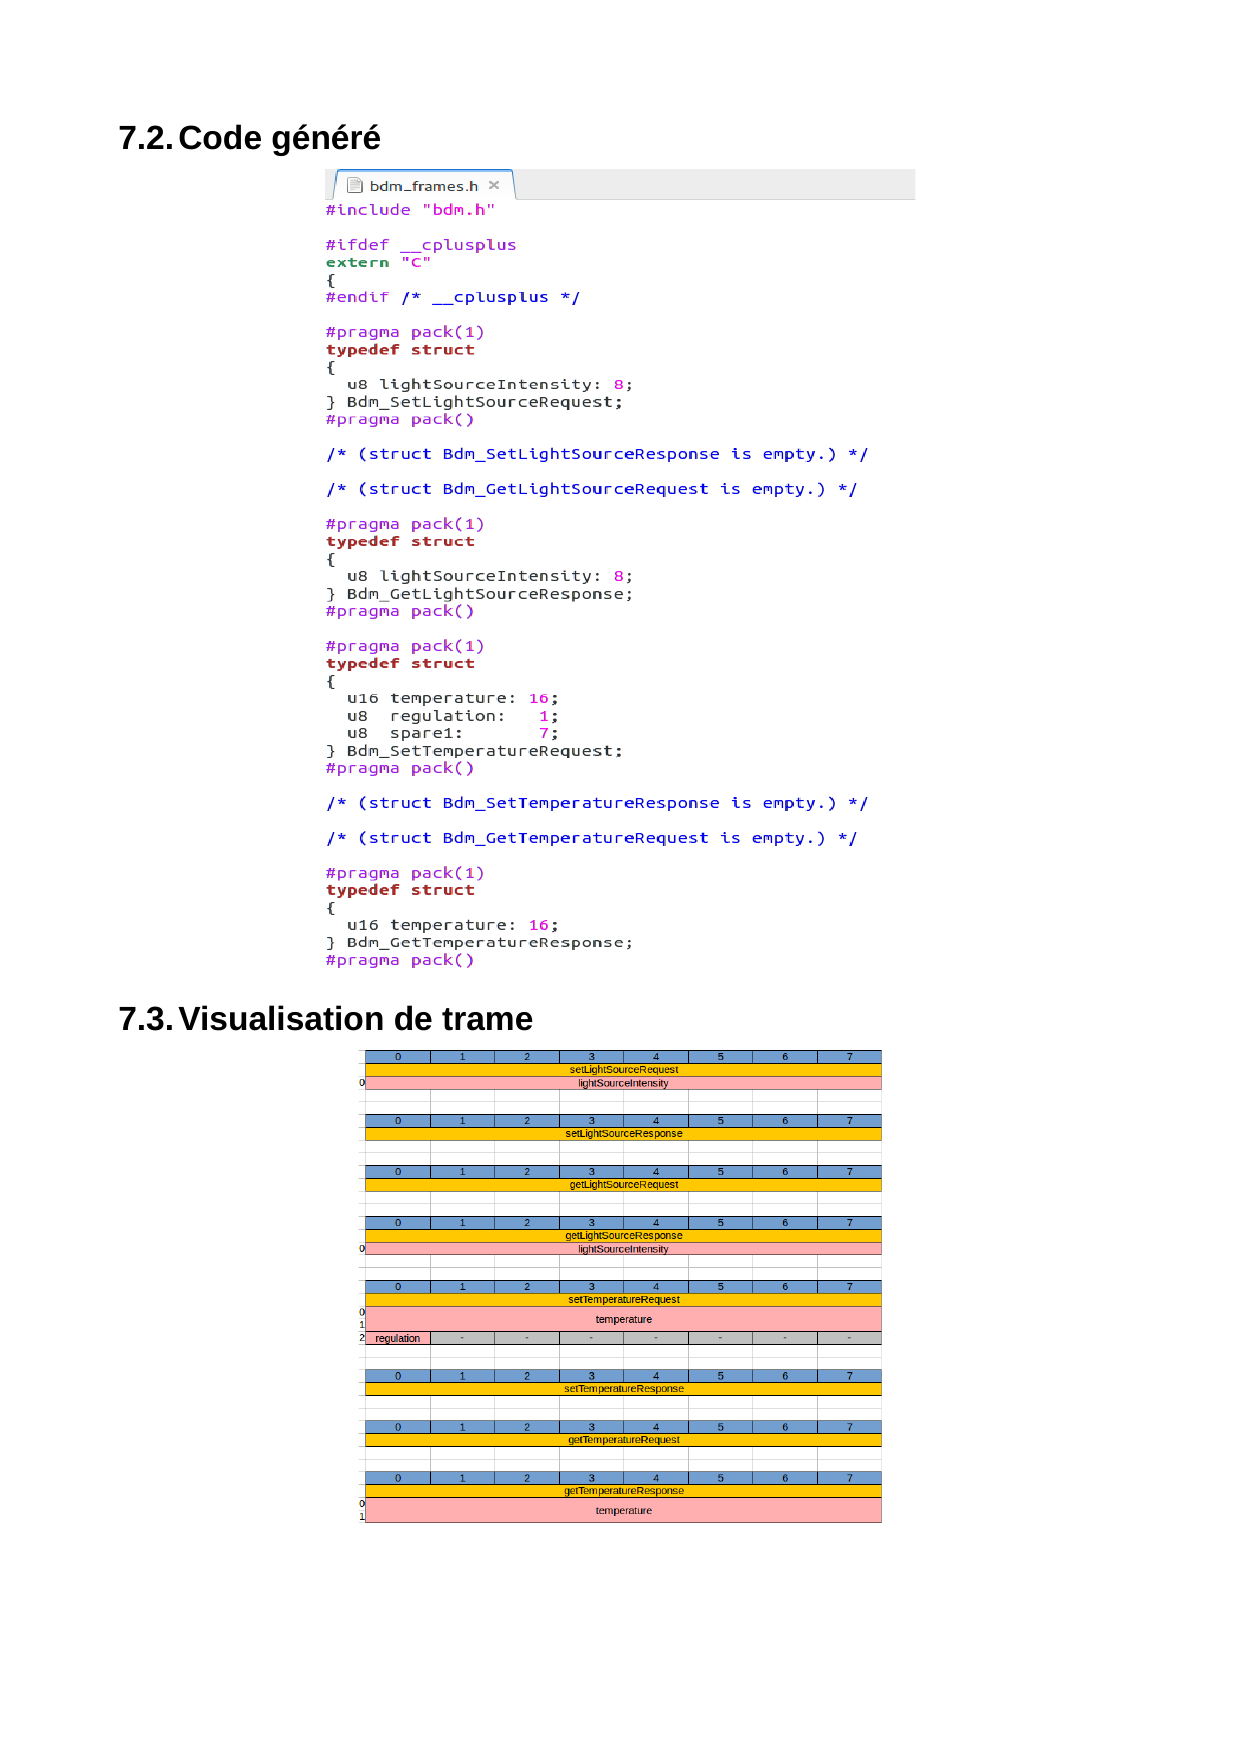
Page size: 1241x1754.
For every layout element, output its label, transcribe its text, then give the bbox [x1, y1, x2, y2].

subtitle Code généré [118, 118, 1122, 157]
picture [325, 169, 916, 973]
picture [358, 1050, 882, 1523]
subtitle Visualisation de trame [118, 999, 1122, 1038]
